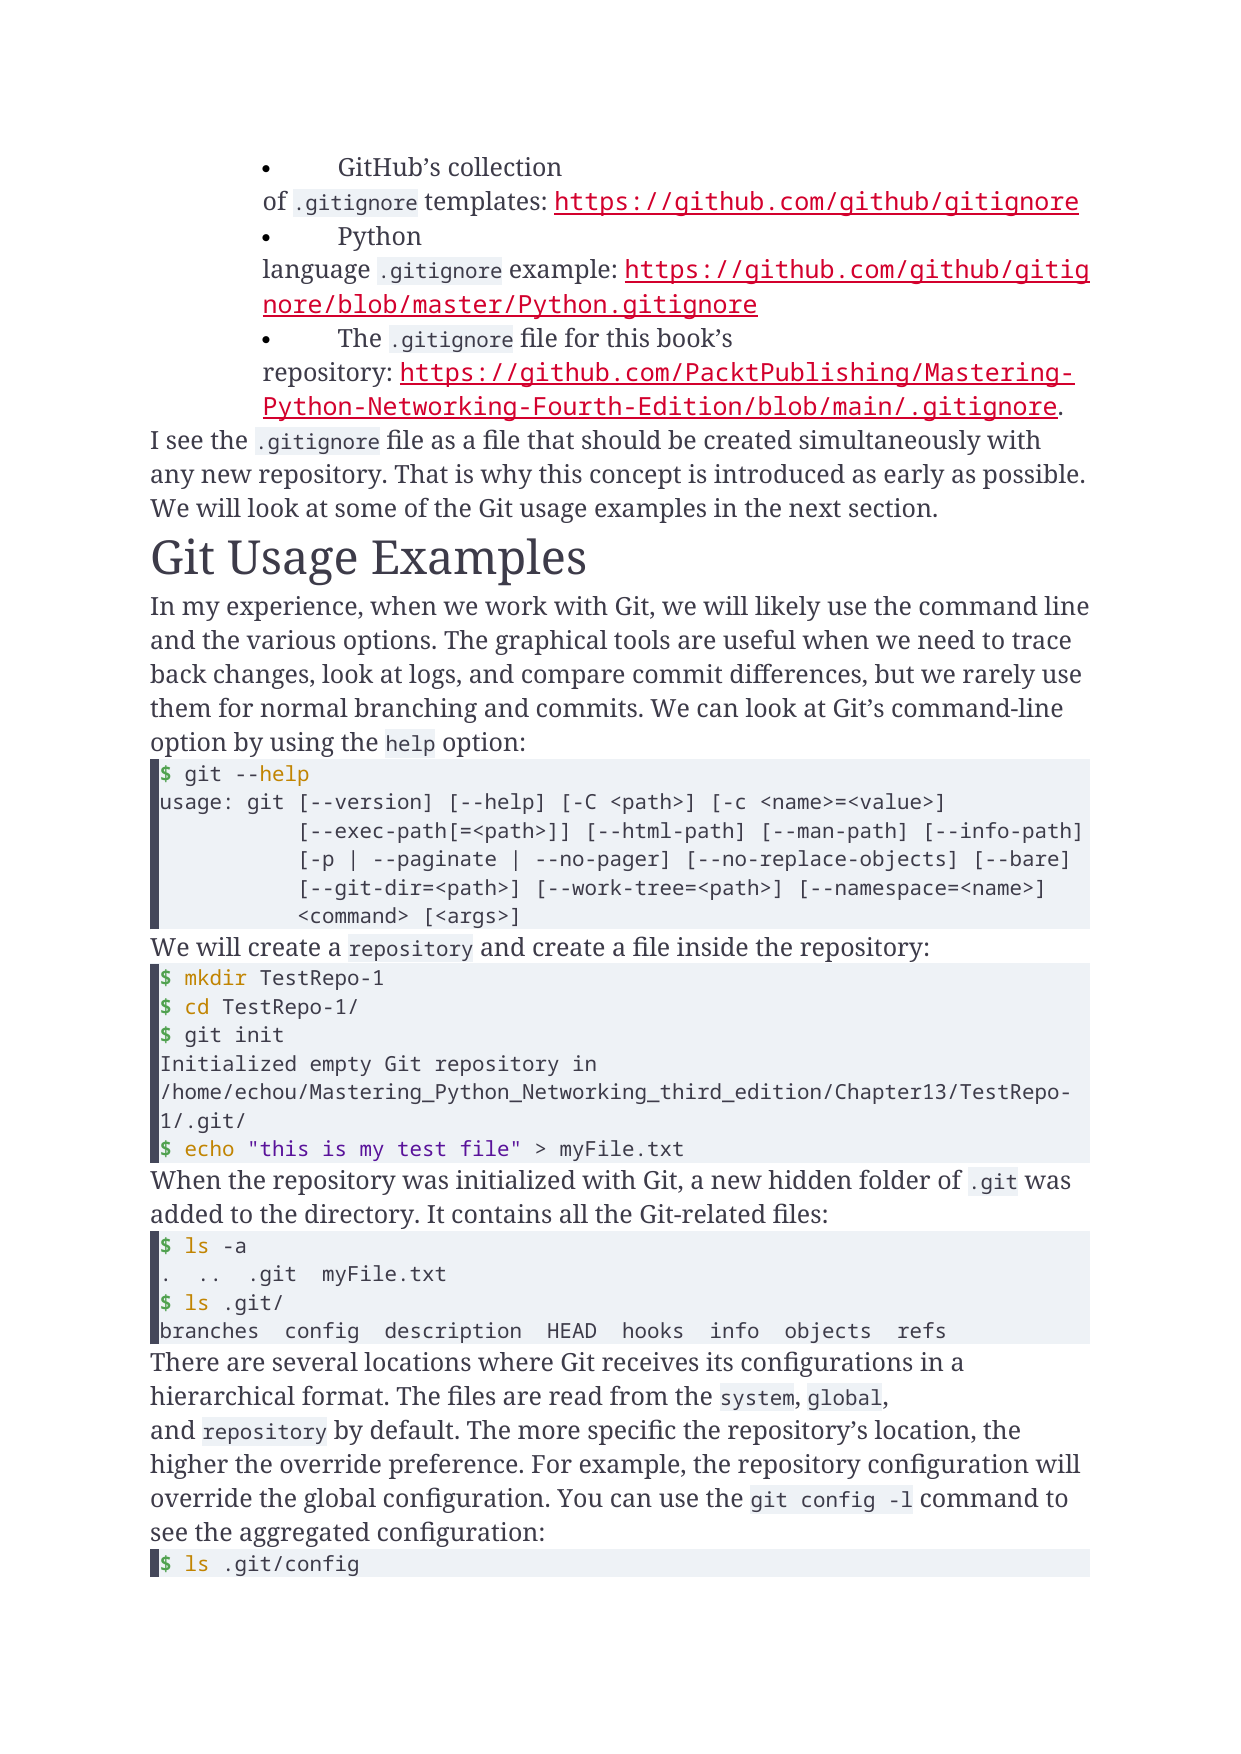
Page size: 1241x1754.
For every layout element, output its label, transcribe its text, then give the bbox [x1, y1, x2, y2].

subtitle Git Usage Examples [150, 525, 1090, 588]
text $ ls .git/config [159, 1549, 1090, 1577]
text [-p | --paginate | --no-pager] [--no-replace-objects] [--bare] [159, 844, 1090, 873]
text In my experience, when we work with Git, we will likely use the command line and the various options. The graphical tools are useful when we need to trace back changes, look at logs, and compare commit differences, but we rarely use them for normal branching and commits. We can look at Git’s command-line option by using the help option: [150, 588, 1090, 759]
text $ git --help [159, 759, 1090, 787]
text $ git init [159, 1020, 1090, 1049]
text usage: git [--version] [--help] [-C <path>] [-c <name>=<value>] [159, 787, 1090, 816]
text <command> [<args>] [159, 901, 1090, 929]
text I see the .gitignore file as a file that should be created simultaneously with any new repository. That is why this concept is introduced as early as possible. We will look at some of the Git usage examples in the next section. [150, 422, 1090, 525]
text There are several locations where Git receives its configurations in a hierarchical format. The files are read from the system, global, and repository by default. The more specific the repository’s location, the higher the override preference. For example, the repository configuration will override the global configuration. You can use the git config -l command to see the aggregated configuration: [150, 1344, 1090, 1549]
text $ ls .git/ [159, 1288, 1090, 1316]
list Python language .gitignore example: https://github.com/github/gitignore/blob/master/Python.gitignore [262, 218, 1090, 320]
text . .. .git myFile.txt [159, 1259, 1090, 1288]
text branches config description HEAD hooks info objects refs [159, 1316, 1090, 1344]
text $ cd TestRepo-1/ [159, 992, 1090, 1020]
text [--exec-path[=<path>]] [--html-path] [--man-path] [--info-path] [159, 816, 1090, 844]
list GitHub’s collection of .gitignore templates: https://github.com/github/gitignore [262, 150, 1090, 218]
text $ echo "this is my test file" > myFile.txt [159, 1134, 1090, 1163]
text $ mkdir TestRepo-1 [150, 963, 1090, 992]
text [--git-dir=<path>] [--work-tree=<path>] [--namespace=<name>] [159, 873, 1090, 901]
text When the repository was initialized with Git, a new hidden folder of .git was added to the directory. It contains all the Git-related files: [150, 1163, 1090, 1231]
list The .gitignore file for this book’s repository: https://github.com/PacktPublishing/Mastering-Python-Networking-Fourth-Edition/blob/main/.gitignore. [262, 320, 1090, 422]
text Initialized empty Git repository in /home/echou/Mastering_Python_Networking_third_edition/Chapter13/TestRepo-1/.git/ [159, 1049, 1090, 1134]
text $ ls -a [159, 1231, 1090, 1259]
text We will create a repository and create a file inside the repository: [150, 929, 1090, 963]
